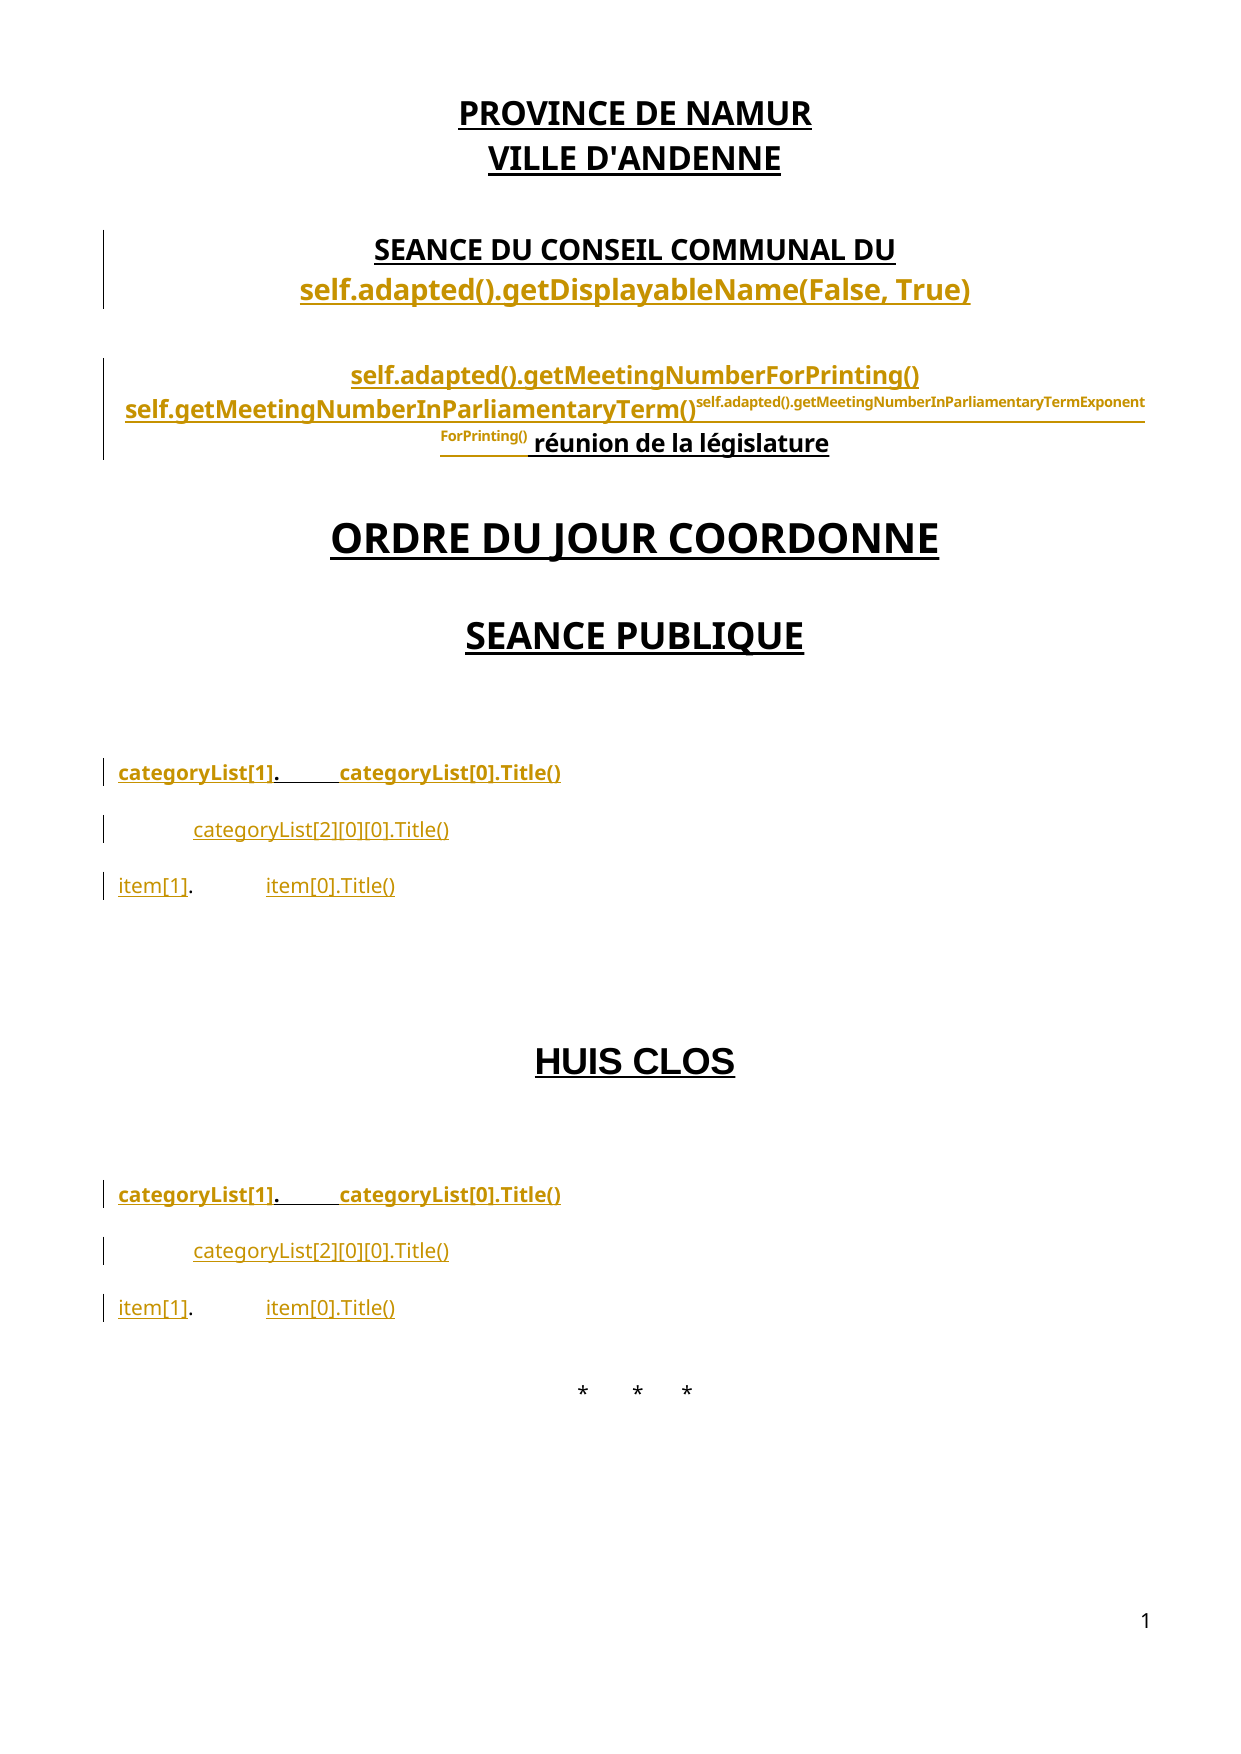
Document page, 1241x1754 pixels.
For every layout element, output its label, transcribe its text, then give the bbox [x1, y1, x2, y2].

table_header item[1]. item[0].Title() [118, 872, 1152, 928]
subtitle HUIS CLOS [118, 1039, 1152, 1082]
text categoryList[1]. categoryList[0].Title() [118, 1180, 1152, 1208]
subtitle SEANCE PUBLIQUE [118, 609, 1152, 660]
table_header PROVINCE DE NAMUR VILLE D'ANDENNE [118, 59, 1152, 199]
table_header item[1]. item[0].Title() [118, 1294, 1152, 1350]
table_cell SEANCE DU CONSEIL COMMUNAL DU self.adapted().getDisplayableName(False, True) [118, 199, 1152, 327]
table_cell ORDRE DU JOUR COORDONNE [118, 478, 1152, 584]
table_cell self.adapted().getMeetingNumberForPrinting() self.getMeetingNumberInParliamentaryTerm()self.adapted().getMeetingNumberInParliamentaryTermExponentForPrinting() réunion de la législature [118, 327, 1152, 478]
text categoryList[1]. categoryList[0].Title() [118, 758, 1152, 786]
table_header categoryList[2][0][0].Title() [118, 815, 1152, 872]
table_header categoryList[2][0][0].Title() [118, 1237, 1152, 1293]
text * * * [118, 1379, 1152, 1407]
